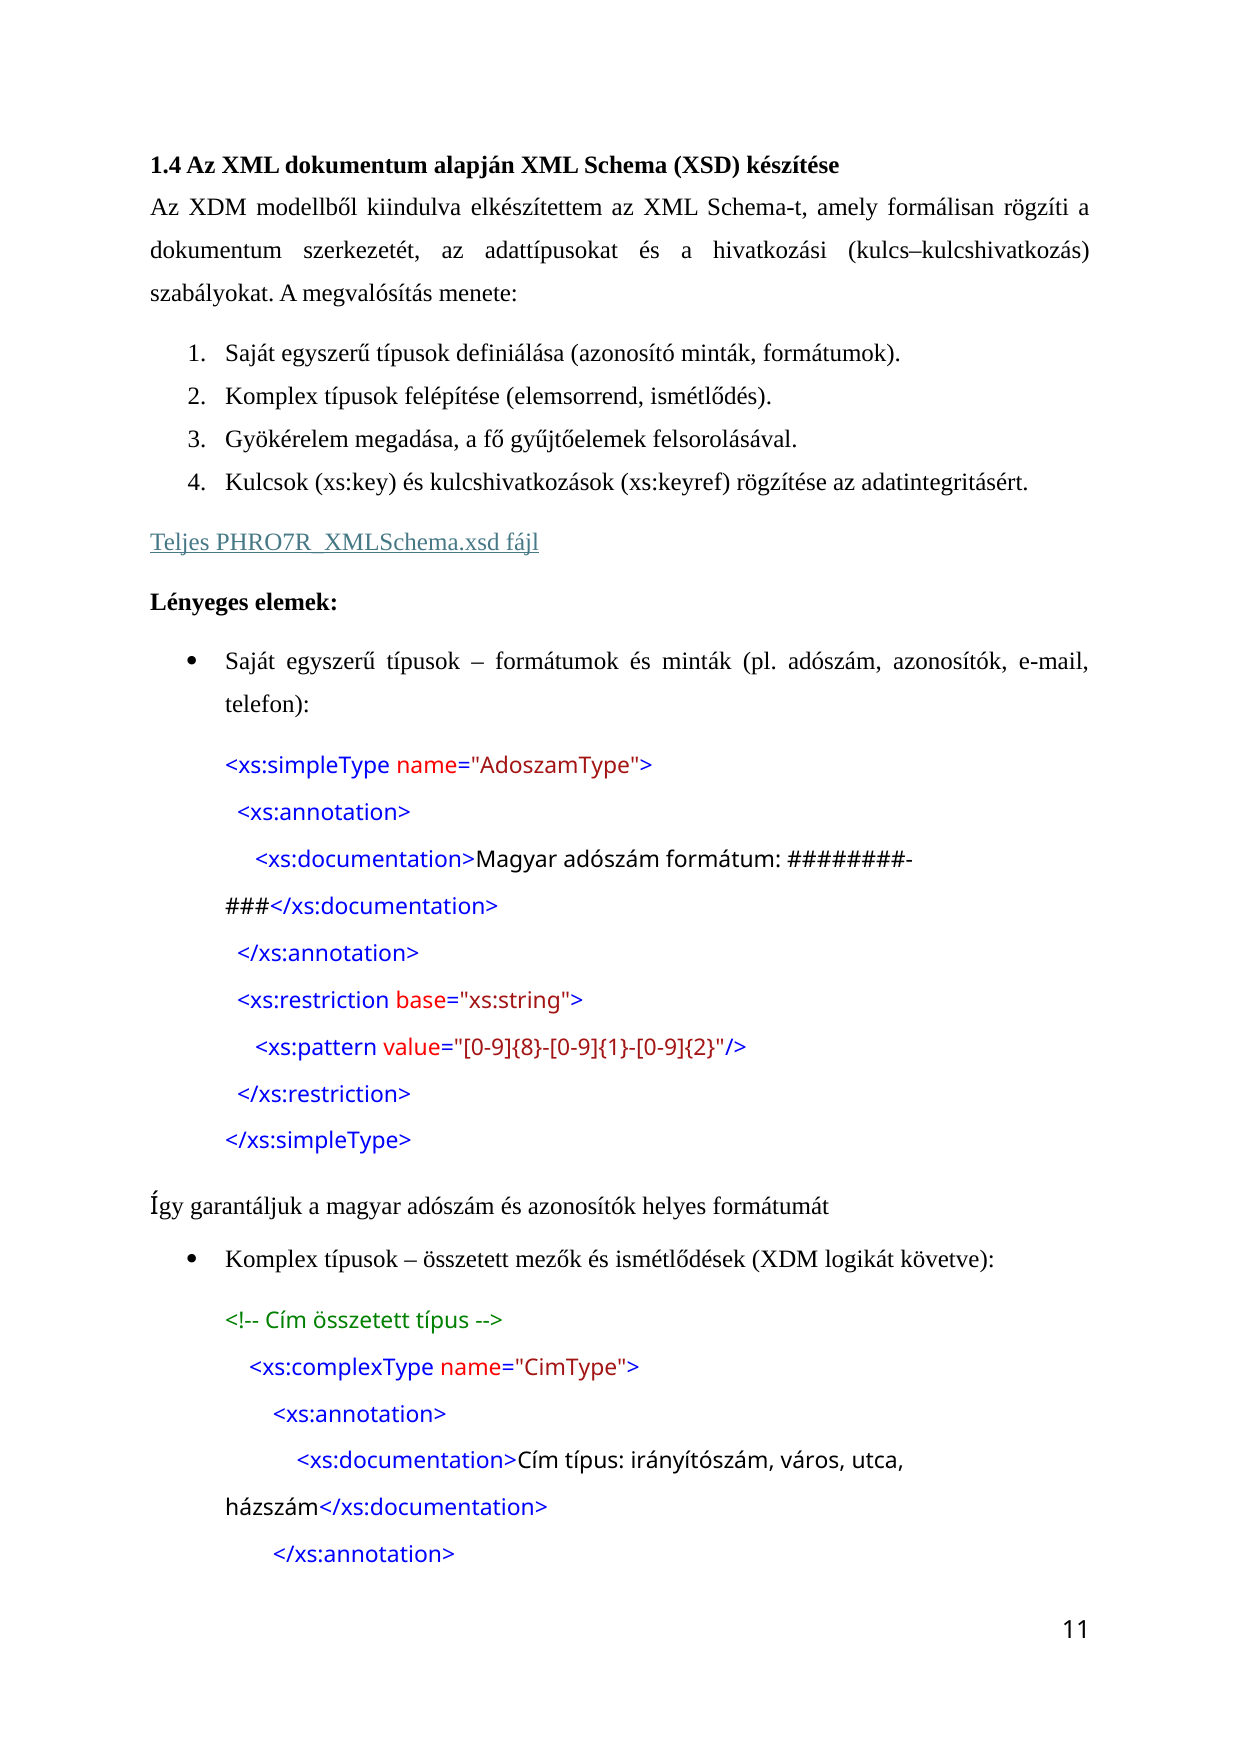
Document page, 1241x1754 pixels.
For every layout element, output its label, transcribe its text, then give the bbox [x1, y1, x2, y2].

text <xs:simpleType name="AdoszamType"> [225, 749, 1090, 781]
text Az XDM modellből kiindulva elkészítettem az XML Schema-t, amely formálisan rögzíti a dokumentum szerkezetét, az adattípusokat és a hivatkozási (kulcs–kulcshivatkozás) szabályokat. A megvalósítás menete: [150, 192, 1090, 307]
text <xs:documentation>Magyar adószám formátum: ########-###</xs:documentation> [225, 843, 1090, 921]
list Kulcsok (xs:key) és kulcshivatkozások (xs:keyref) rögzítése az adatintegritásért. [187, 467, 1090, 496]
list Komplex típusok felépítése (elemsorrend, ismétlődés). [187, 381, 1090, 409]
text <xs:documentation>Cím típus: irányítószám, város, utca, házszám</xs:documentation> [225, 1444, 1090, 1523]
list Saját egyszerű típusok definiálása (azonosító minták, formátumok). [187, 338, 1090, 366]
text <!-- Cím összetett típus --> [225, 1304, 1090, 1335]
text </xs:annotation> [225, 937, 1090, 968]
list Gyökérelem megadása, a fő gyűjtőelemek felsorolásával. [187, 424, 1090, 453]
text <xs:annotation> [225, 796, 1090, 827]
text Lényeges elemek: [150, 587, 1090, 615]
text </xs:restriction> [225, 1077, 1090, 1109]
text </xs:simpleType> [225, 1124, 1090, 1156]
text <xs:restriction base="xs:string"> [225, 984, 1090, 1015]
list Komplex típusok – összetett mezők és ismétlődések (XDM logikát követve): [187, 1244, 1090, 1273]
list Saját egyszerű típusok – formátumok és minták (pl. adószám, azonosítók, e-mail, telefon): [187, 646, 1090, 718]
text </xs:annotation> [225, 1538, 1090, 1569]
text <xs:pattern value="[0-9]{8}-[0-9]{1}-[0-9]{2}"/> [225, 1031, 1090, 1062]
text Így garantáljuk a magyar adószám és azonosítók helyes formátumát [150, 1188, 1090, 1222]
text <xs:annotation> [225, 1398, 1090, 1429]
subtitle 1.4 Az XML dokumentum alapján XML Schema (XSD) készítése [150, 150, 1090, 179]
text Teljes PHRO7R_XMLSchema.xsd fájl [150, 527, 1090, 556]
text <xs:complexType name="CimType"> [225, 1351, 1090, 1382]
